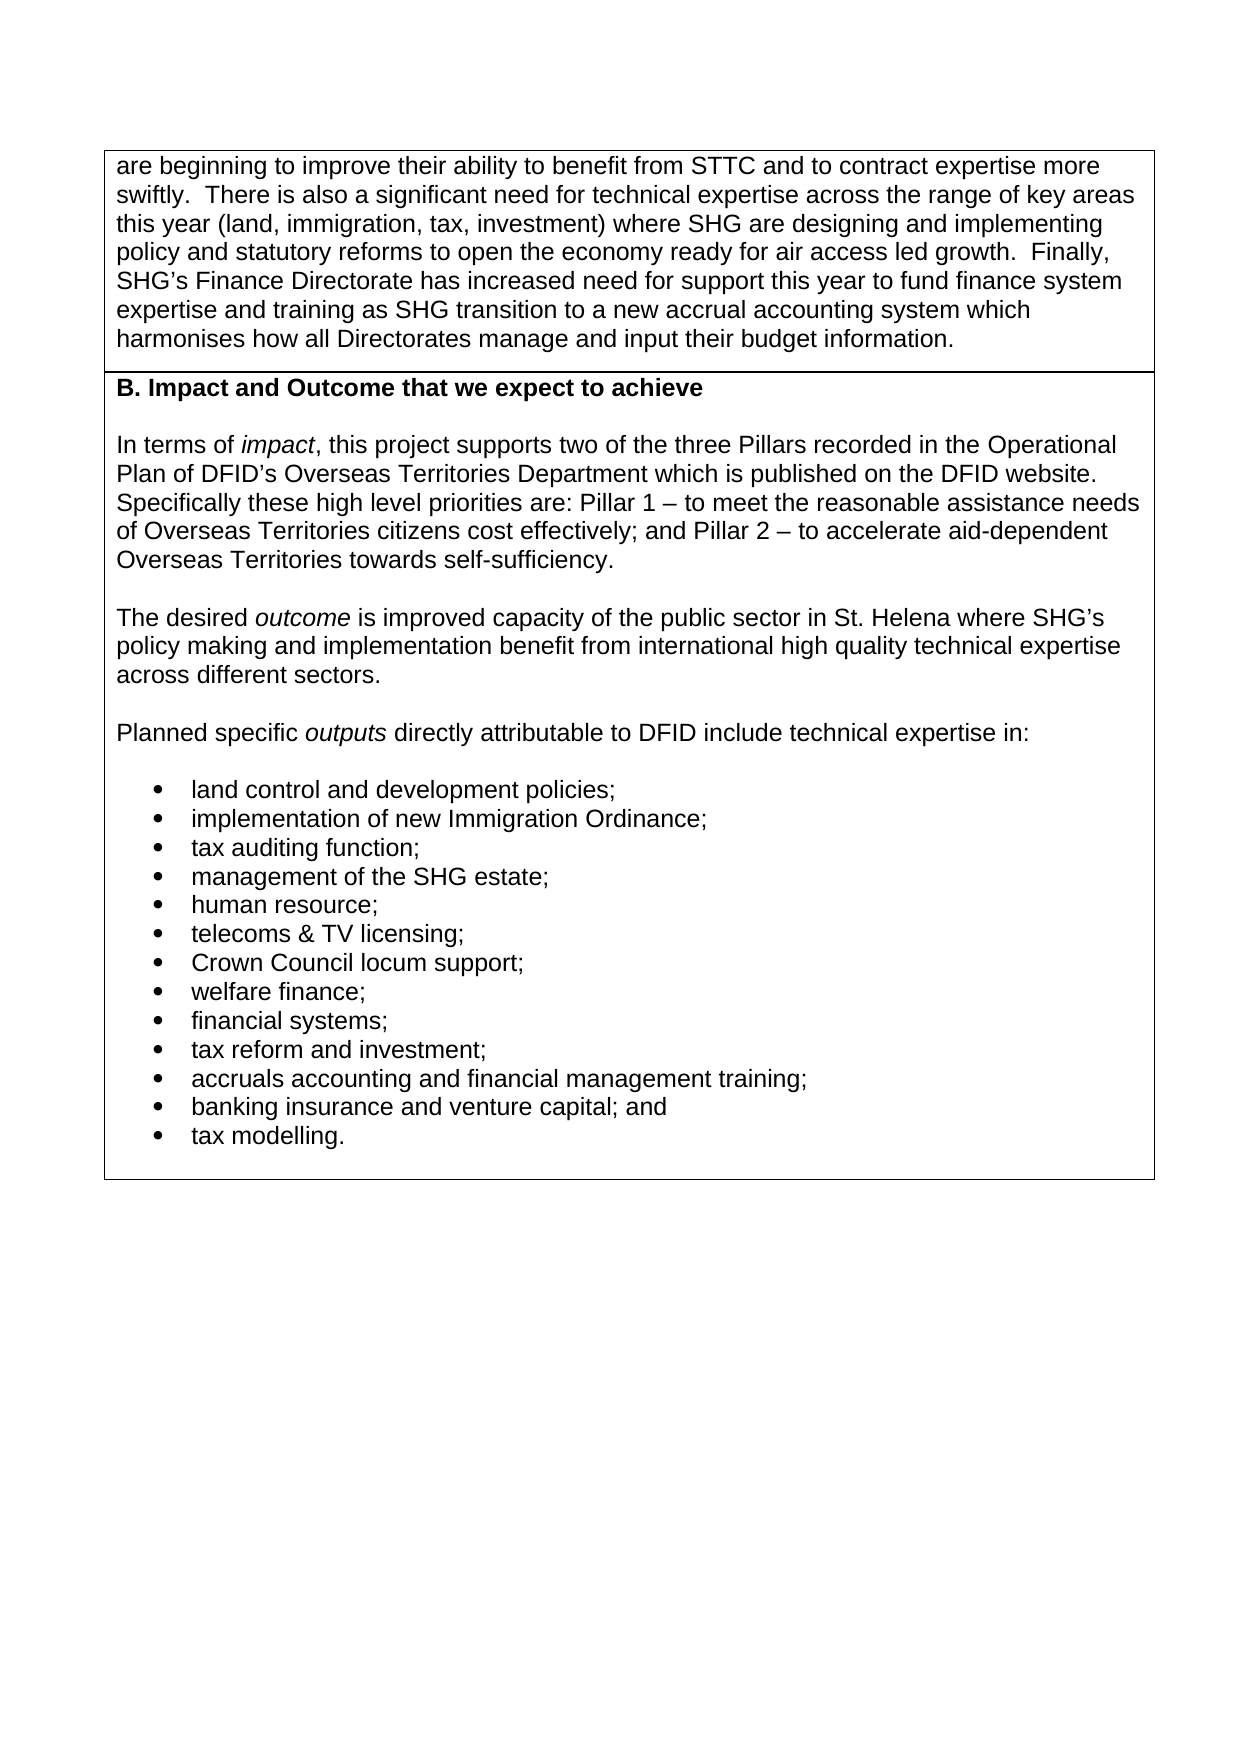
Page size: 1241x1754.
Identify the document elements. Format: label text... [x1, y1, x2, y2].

table_cell B. Impact and Outcome that we expect to achieve In terms of impact, this project supports two of the three Pillars recorded in the Operational Plan of DFID’s Overseas Territories Department which is published on the DFID website. Specifically these high level priorities are: Pillar 1 – to meet the reasonable assistance needs of Overseas Territories citizens cost effectively; and Pillar 2 – to accelerate aid-dependent Overseas Territories towards self-sufficiency. The desired outcome is improved capacity of the public sector in St. Helena where SHG’s policy making and implementation benefit from international high quality technical expertise across different sectors. Planned specific outputs directly attributable to DFID include technical expertise in: land control and development policies; implementation of new Immigration Ordinance; tax auditing function; management of the SHG estate; human resource; telecoms & TV licensing; Crown Council locum support; welfare finance; financial systems; tax reform and investment; accruals accounting and financial management training; banking insurance and venture capital; and tax modelling. [105, 373, 1154, 1179]
table_header are beginning to improve their ability to benefit from STTC and to contract expertise more swiftly. There is also a significant need for technical expertise across the range of key areas this year (land, immigration, tax, investment) where SHG are designing and implementing policy and statutory reforms to open the economy ready for air access led growth. Finally, SHG’s Finance Directorate has increased need for support this year to fund finance system expertise and training as SHG transition to a new accrual accounting system which harmonises how all Directorates manage and input their budget information. [105, 151, 1154, 371]
